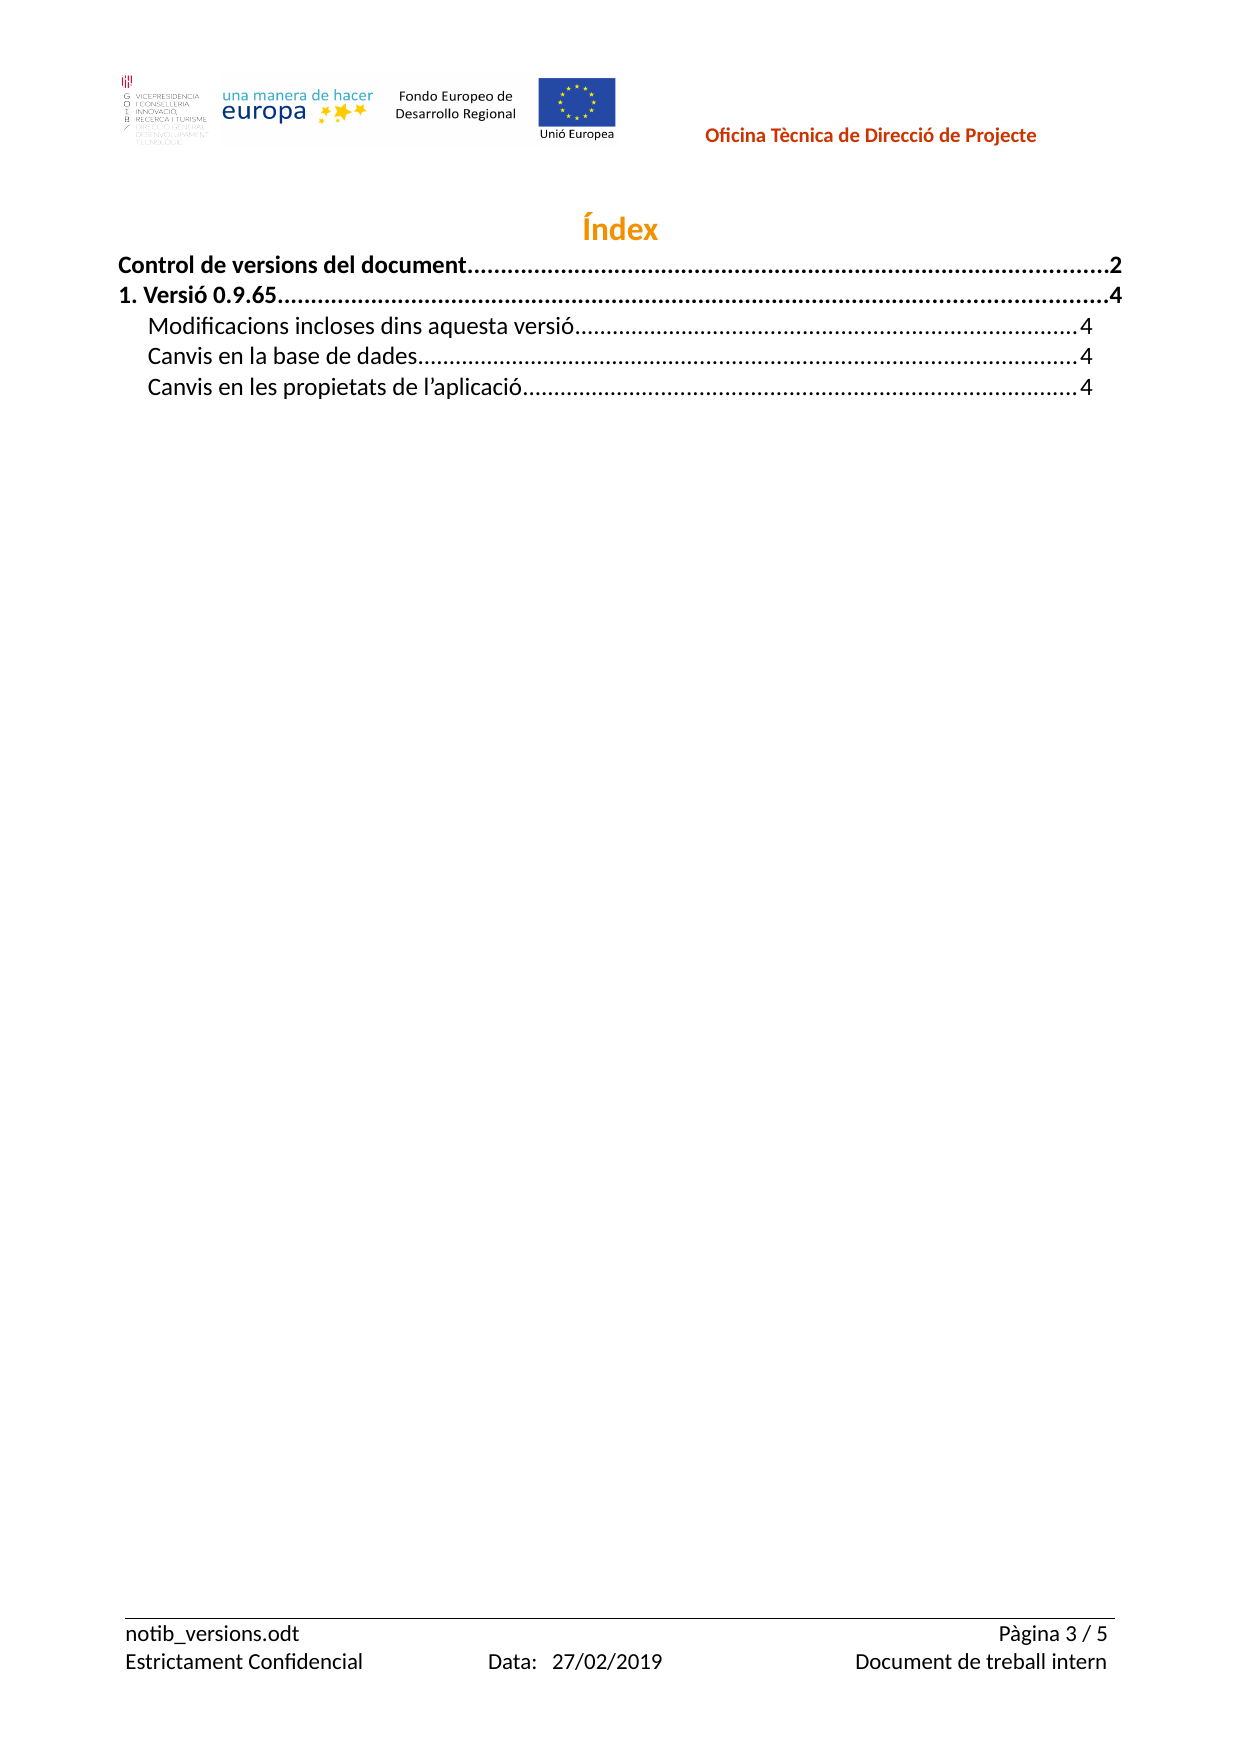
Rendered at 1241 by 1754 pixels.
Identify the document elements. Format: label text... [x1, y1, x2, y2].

text Modificacions incloses dins aquesta versió 4 [148, 310, 1122, 341]
text Índex [118, 208, 1122, 249]
text Control de versions del document 2 [118, 249, 1122, 279]
picture [219, 73, 621, 147]
text 1. Versió 0.9.65 4 [118, 279, 1122, 310]
picture [118, 73, 213, 147]
text Canvis en les propietats de l’aplicació 4 [148, 371, 1122, 402]
text Canvis en la base de dades 4 [148, 341, 1122, 371]
